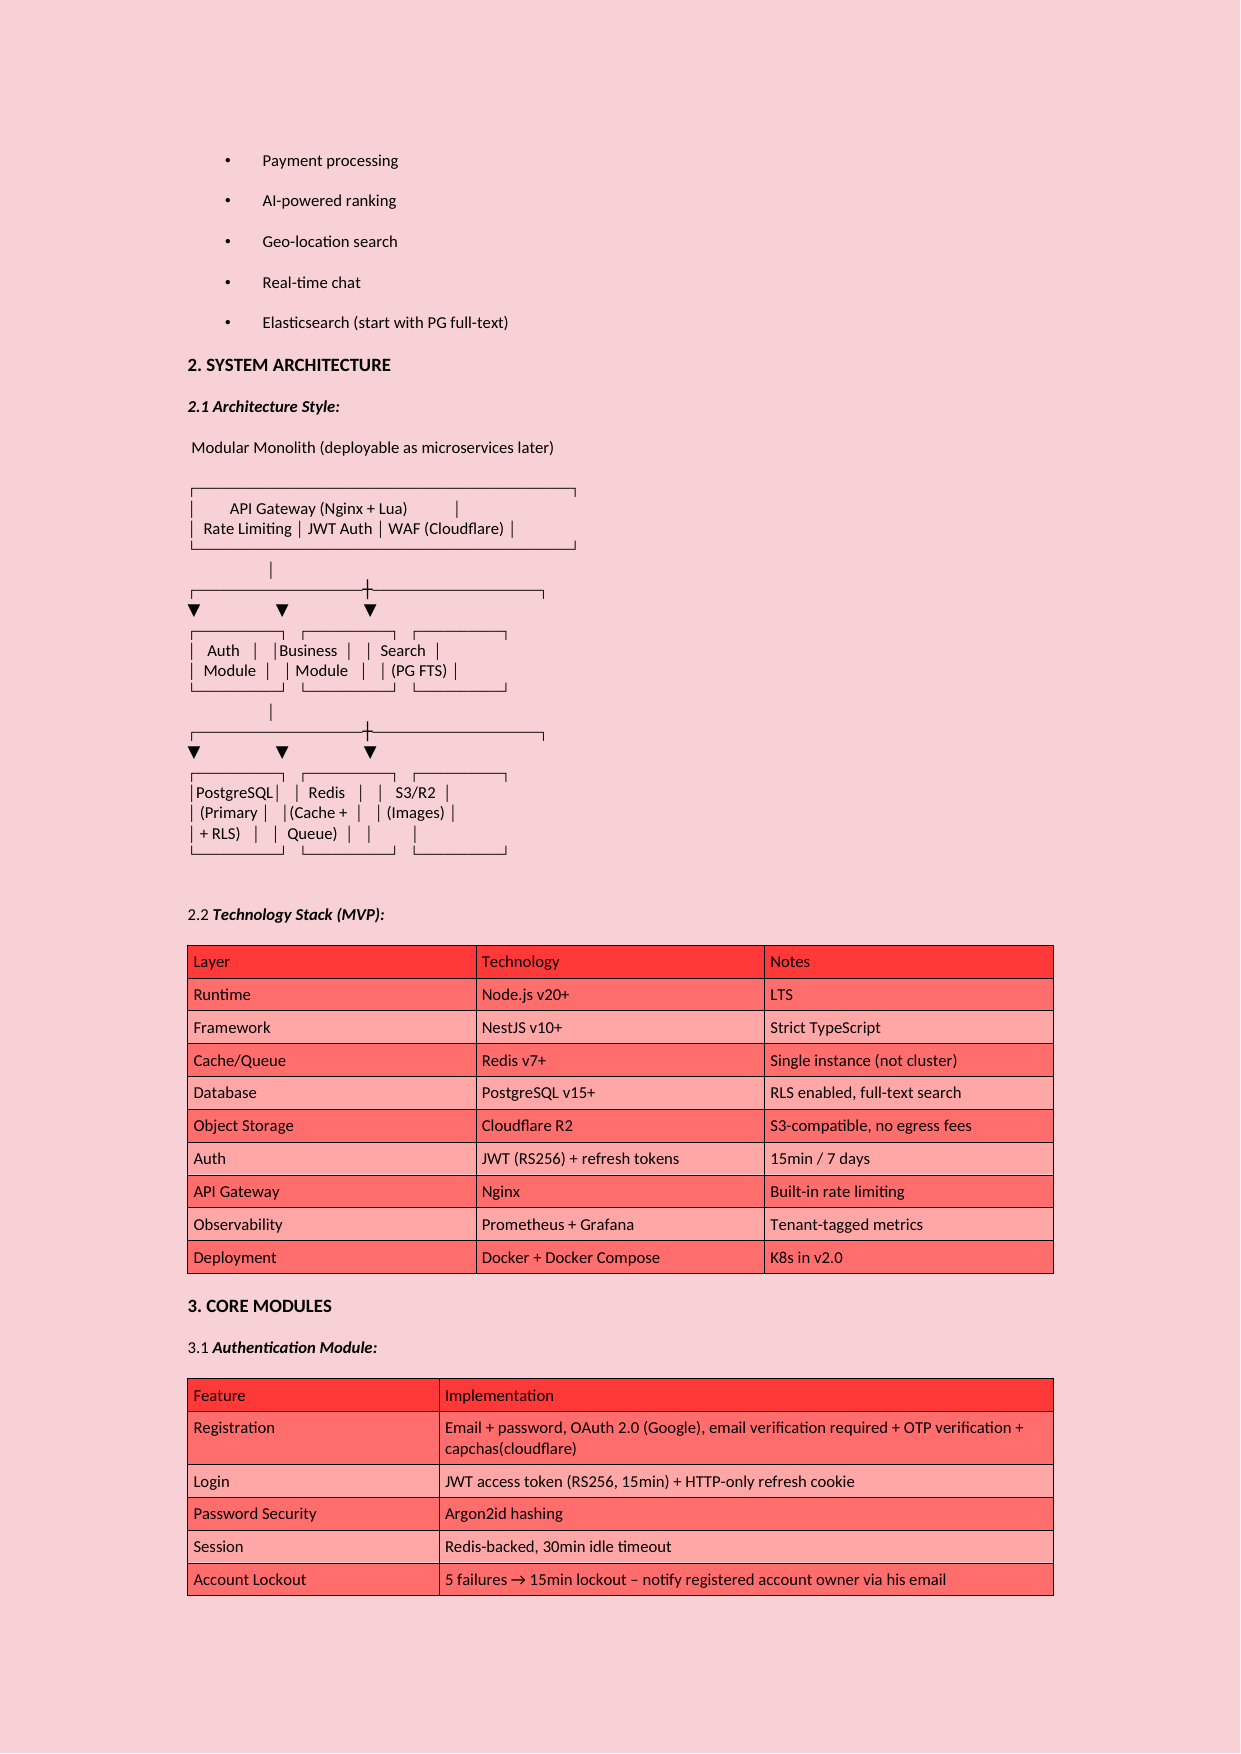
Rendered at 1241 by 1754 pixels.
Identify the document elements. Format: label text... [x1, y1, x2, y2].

text ┌────────────────────┼────────────────────┐ [187, 721, 1053, 742]
text │ API Gateway (Nginx + Lua) │ [187, 498, 1053, 518]
list Real-time chat [225, 272, 1053, 292]
table_cell Auth [188, 1143, 476, 1174]
table_cell RLS enabled, full-text search [765, 1077, 1053, 1109]
table_cell Database [188, 1077, 476, 1109]
text ┌─────────────────────────────────────────────┐ [187, 478, 1053, 498]
table_cell 5 failures → 15min lockout – notify registered account owner via his email [440, 1564, 1053, 1595]
text ┌──────────┐ ┌──────────┐ ┌──────────┐ [187, 762, 1053, 782]
list Geo-location search [225, 231, 1053, 252]
text ┌────────────────────┼────────────────────┐ [187, 579, 366, 599]
table_cell S3-compatible, no egress fees [765, 1110, 1053, 1142]
table_cell Redis-backed, 30min idle timeout [440, 1531, 1053, 1562]
table_header Implementation [440, 1379, 1053, 1411]
text ▼ ▼ ▼ [187, 742, 1053, 762]
table_cell Strict TypeScript [765, 1011, 1053, 1043]
text └──────────┘ └──────────┘ └──────────┘ [187, 843, 1053, 863]
text ┌────────────────────┼────────────────────┐ [368, 579, 1053, 599]
text └──────────┘ └──────────┘ └──────────┘ [187, 681, 1053, 701]
table_cell Registration [188, 1412, 439, 1464]
list Elasticsearch (start with PG full-text) [225, 312, 1053, 333]
table_cell Session [188, 1531, 439, 1562]
table_cell Docker + Docker Compose [477, 1241, 764, 1273]
table_header Layer [188, 946, 476, 978]
list Payment processing [225, 150, 1053, 170]
table_cell PostgreSQL v15+ [477, 1077, 764, 1109]
list Authentication Module: [187, 1337, 1053, 1358]
text │ (Primary │ │(Cache + │ │ (Images) │ [187, 803, 1053, 823]
list SYSTEM ARCHITECTURE [187, 353, 1053, 376]
table_cell Deployment [188, 1241, 476, 1273]
table_cell JWT (RS256) + refresh tokens [477, 1143, 764, 1174]
table_cell Built-in rate limiting [765, 1176, 1053, 1207]
text ┌──────────┐ ┌──────────┐ ┌──────────┐ [187, 620, 1053, 640]
table_cell Password Security [188, 1498, 439, 1530]
table_cell NestJS v10+ [477, 1011, 764, 1043]
list Technology Stack (MVP): [187, 904, 1053, 924]
table_cell Cache/Queue [188, 1044, 476, 1076]
text │ Rate Limiting │ JWT Auth │ WAF (Cloudflare) │ [187, 518, 1053, 538]
table_cell Prometheus + Grafana [477, 1208, 764, 1240]
table_cell Login [188, 1465, 439, 1497]
table_cell LTS [765, 979, 1053, 1010]
table_cell Single instance (not cluster) [765, 1044, 1053, 1076]
text │ Module │ │ Module │ │ (PG FTS) │ [187, 660, 1053, 681]
table_cell Nginx [477, 1176, 764, 1207]
table_cell Argon2id hashing [440, 1498, 1053, 1530]
table_cell Cloudflare R2 [477, 1110, 764, 1142]
text ▼ ▼ ▼ [187, 599, 1053, 620]
table_cell 15min / 7 days [765, 1143, 1053, 1174]
text │ Auth │ │Business │ │ Search │ [187, 640, 1053, 660]
table_cell Framework [188, 1011, 476, 1043]
text │ + RLS) │ │ Queue) │ │ │ [187, 823, 1053, 843]
list Architecture Style: [187, 396, 1053, 417]
table_cell Tenant-tagged metrics [765, 1208, 1053, 1240]
table_cell Redis v7+ [477, 1044, 764, 1076]
table_cell Email + password, OAuth 2.0 (Google), email verification required + OTP verification + capchas(cloudflare) [440, 1412, 1053, 1464]
table_cell JWT access token (RS256, 15min) + HTTP-only refresh cookie [440, 1465, 1053, 1497]
table_cell Account Lockout [188, 1564, 439, 1595]
table_cell Observability [188, 1208, 476, 1240]
table_cell Node.js v20+ [477, 979, 764, 1010]
table_cell Runtime [188, 979, 476, 1010]
text └─────────────────────────────────────────────┘ [187, 538, 1053, 559]
text │ [187, 701, 1053, 721]
table_cell Object Storage [188, 1110, 476, 1142]
text │PostgreSQL│ │ Redis │ │ S3/R2 │ [187, 782, 1053, 803]
table_header Notes [765, 946, 1053, 978]
text │ [187, 559, 1053, 579]
list AI-powered ranking [225, 191, 1053, 211]
text Modular Monolith (deployable as microservices later) [187, 437, 1053, 457]
table_header Feature [188, 1379, 439, 1411]
table_cell API Gateway [188, 1176, 476, 1207]
list CORE MODULES [187, 1294, 1053, 1317]
table_cell K8s in v2.0 [765, 1241, 1053, 1273]
table_header Technology [477, 946, 764, 978]
